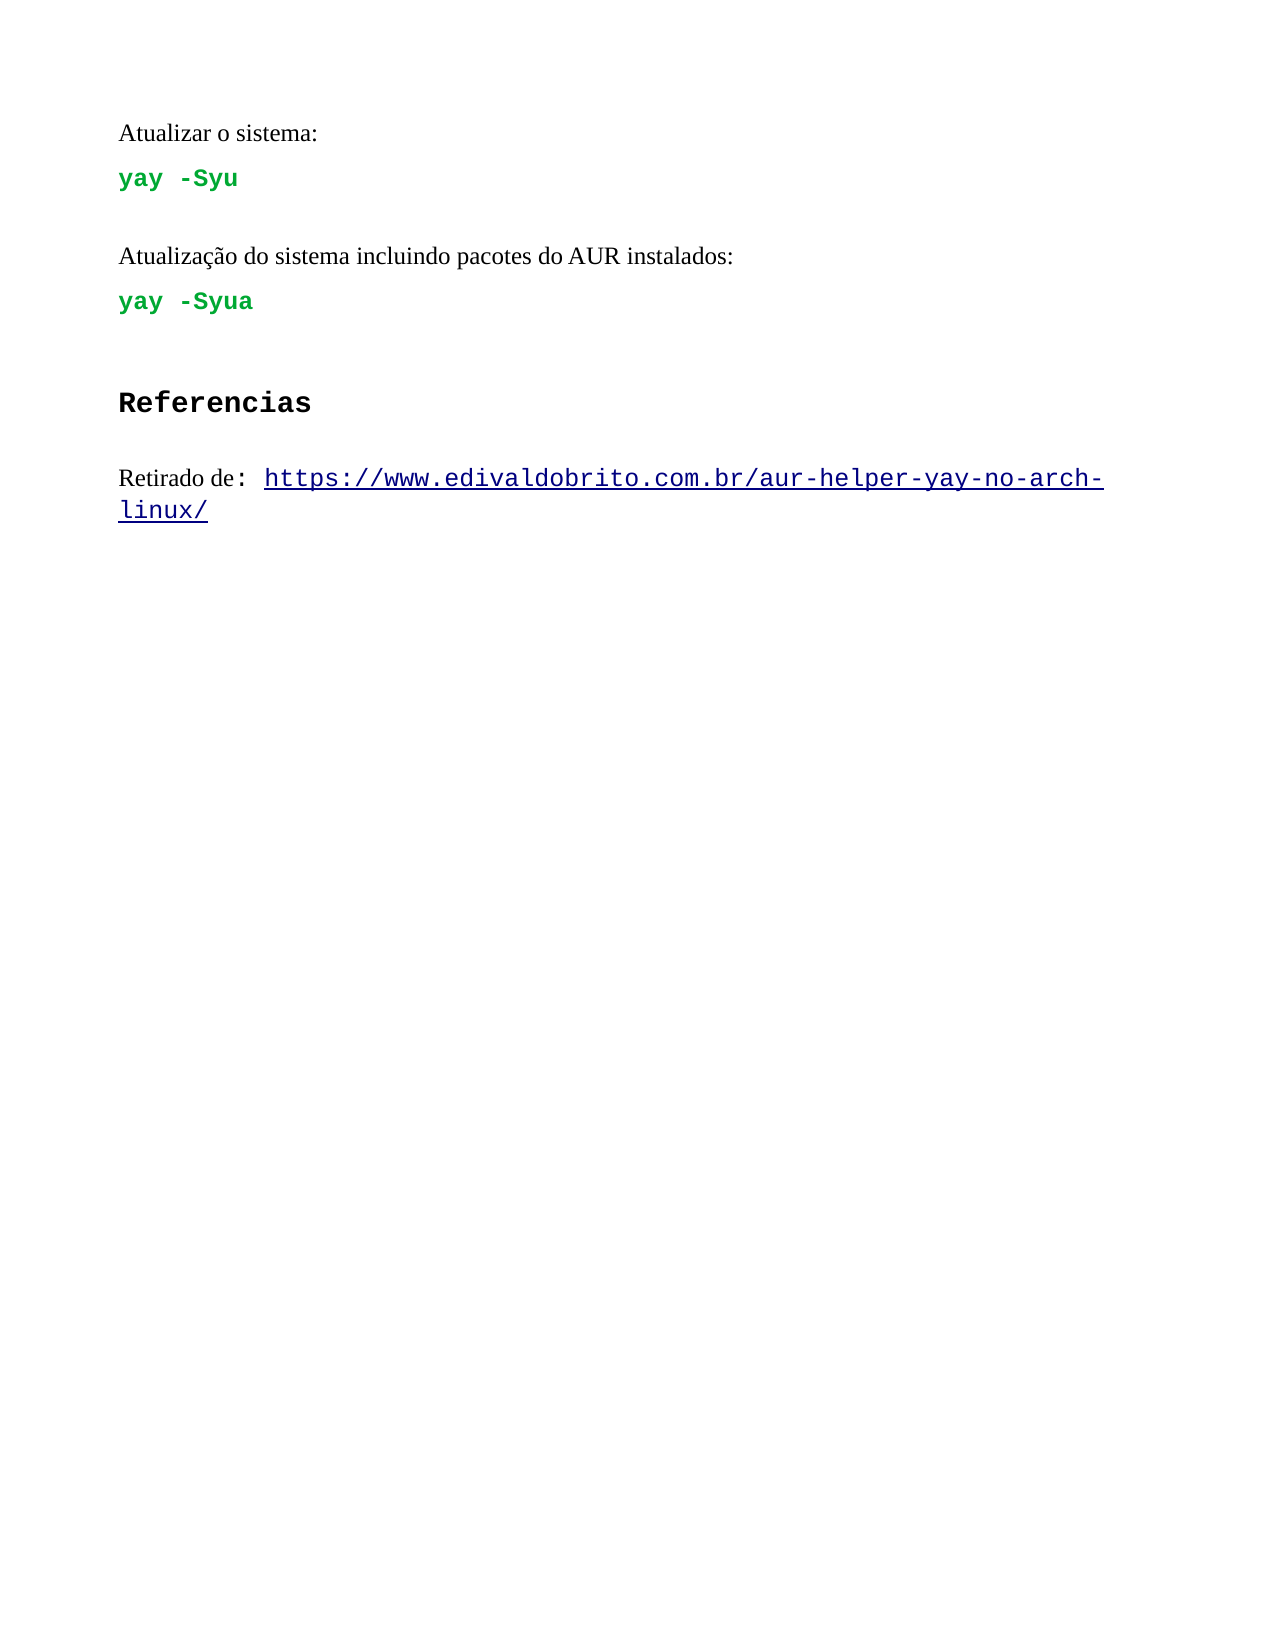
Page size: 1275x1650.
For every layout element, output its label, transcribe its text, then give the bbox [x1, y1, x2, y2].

text Atualizar o sistema: [118, 118, 1157, 147]
text yay -Syua [118, 289, 1157, 317]
subtitle Referencias [118, 388, 1157, 422]
text Retirado de: https://www.edivaldobrito.com.br/aur-helper-yay-no-arch-linux/ [118, 463, 1157, 526]
text yay -Syu [118, 166, 1157, 194]
text Atualização do sistema incluindo pacotes do AUR instalados: [118, 241, 1157, 270]
